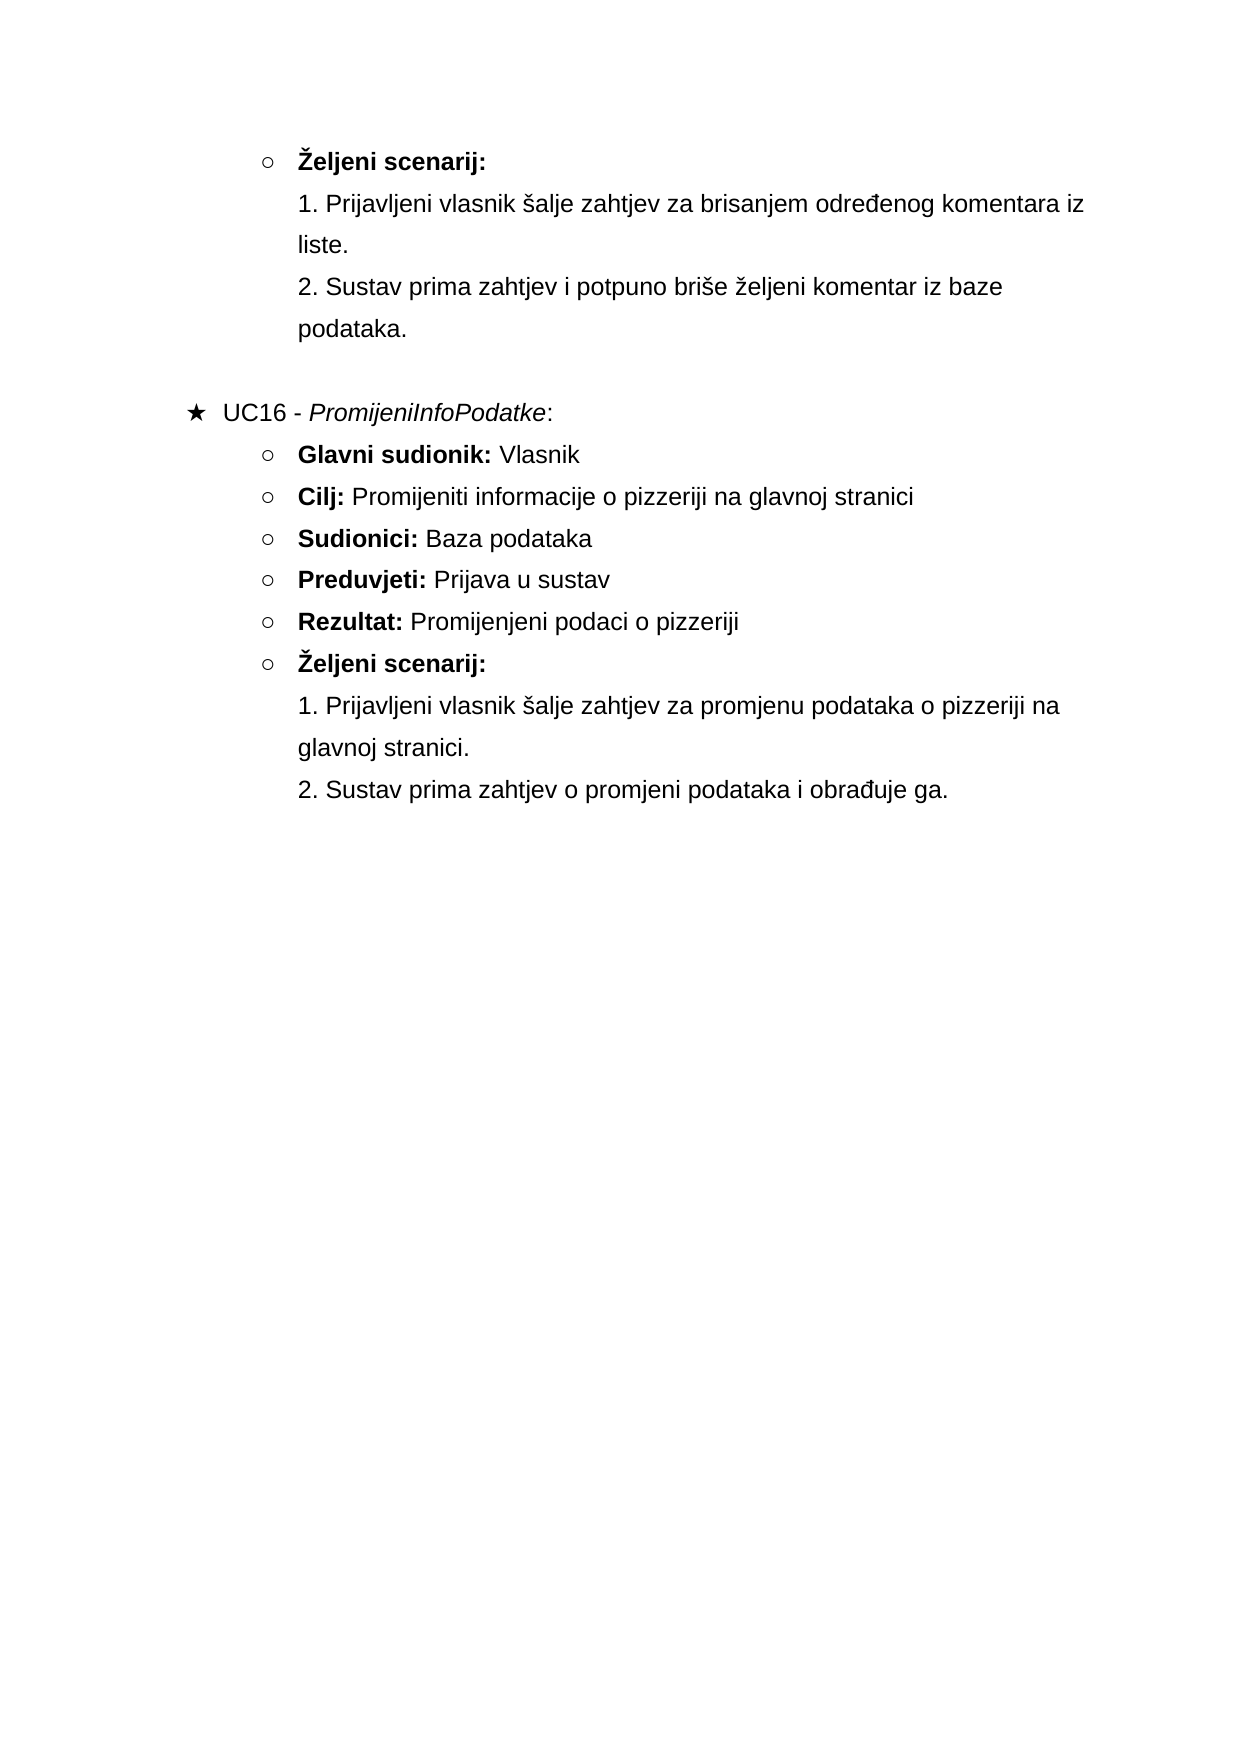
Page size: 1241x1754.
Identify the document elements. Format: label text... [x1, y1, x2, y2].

list Željeni scenarij: 1. Prijavljeni vlasnik šalje zahtjev za promjenu podataka o pizzeriji na glavnoj stranici. 2. Sustav prima zahtjev o promjeni podataka i obrađuje ga. [260, 650, 1093, 804]
list Glavni sudionik: Vlasnik [260, 441, 1093, 469]
list Rezultat: Promijenjeni podaci o pizzeriji [260, 608, 1093, 636]
list Preduvjeti: Prijava u sustav [260, 566, 1093, 594]
list UC16 - PromijeniInfoPodatke: [185, 399, 1093, 427]
list Željeni scenarij: 1. Prijavljeni vlasnik šalje zahtjev za brisanjem određenog komentara iz liste. 2. Sustav prima zahtjev i potpuno briše željeni komentar iz baze podataka. [260, 148, 1093, 343]
list Sudionici: Baza podataka [260, 524, 1093, 552]
list Cilj: Promijeniti informacije o pizzeriji na glavnoj stranici [260, 483, 1093, 511]
